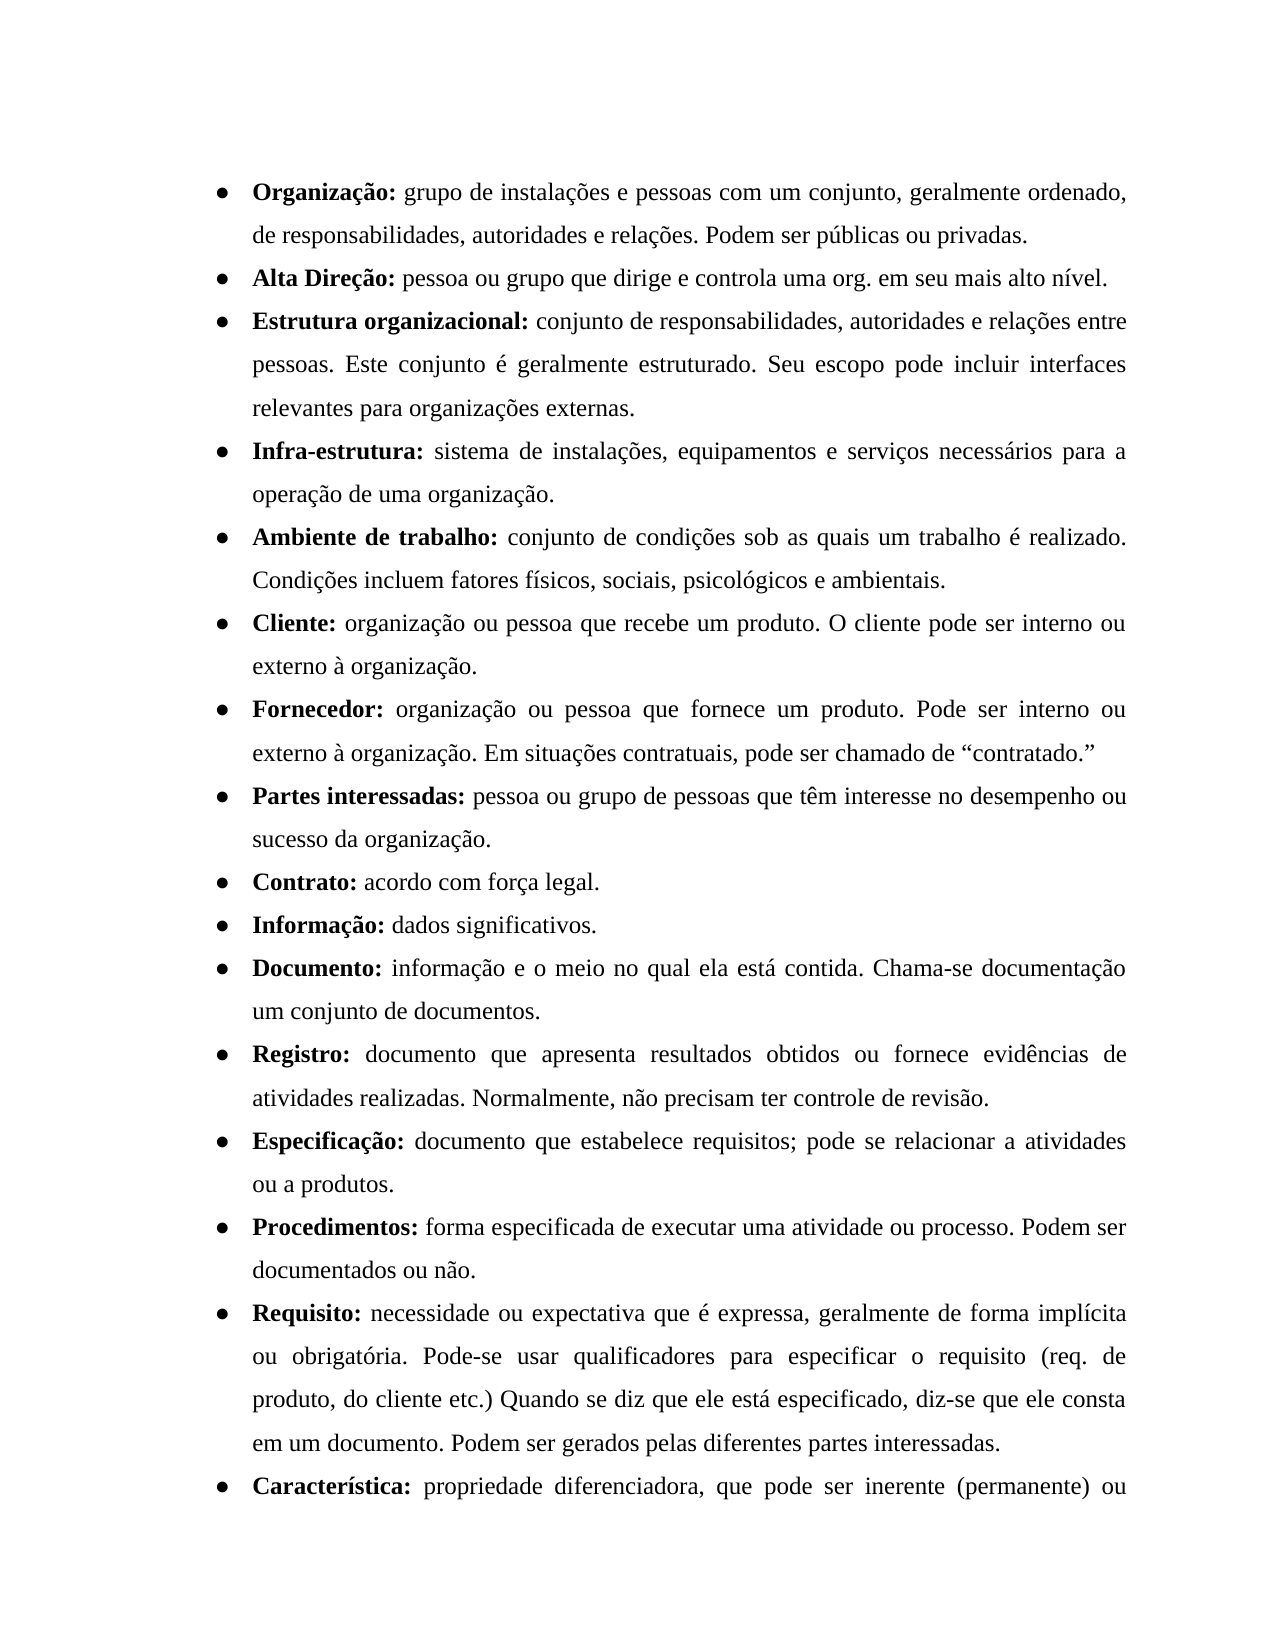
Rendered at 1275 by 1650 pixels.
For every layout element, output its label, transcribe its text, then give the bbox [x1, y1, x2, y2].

list Estrutura organizacional: conjunto de responsabilidades, autoridades e relações entre pessoas. Este conjunto é geralmente estruturado. Seu escopo pode incluir interfaces relevantes para organizações externas. [214, 306, 1127, 421]
list Característica: propriedade diferenciadora, que pode ser inerente (permanente) ou [214, 1471, 1127, 1499]
list Contrato: acordo com força legal. [214, 867, 1127, 896]
list Procedimentos: forma especificada de executar uma atividade ou processo. Podem ser documentados ou não. [214, 1212, 1127, 1284]
list Alta Direção: pessoa ou grupo que dirige e controla uma org. em seu mais alto nível. [214, 263, 1127, 292]
list Documento: informação e o meio no qual ela está contida. Chama-se documentação um conjunto de documentos. [214, 953, 1127, 1025]
list Partes interessadas: pessoa ou grupo de pessoas que têm interesse no desempenho ou sucesso da organização. [214, 781, 1127, 853]
list Organização: grupo de instalações e pessoas com um conjunto, geralmente ordenado, de responsabilidades, autoridades e relações. Podem ser públicas ou privadas. [214, 177, 1127, 249]
list Infra-estrutura: sistema de instalações, equipamentos e serviços necessários para a operação de uma organização. [214, 436, 1127, 508]
list Fornecedor: organização ou pessoa que fornece um produto. Pode ser interno ou externo à organização. Em situações contratuais, pode ser chamado de “contratado.” [214, 694, 1127, 766]
list Ambiente de trabalho: conjunto de condições sob as quais um trabalho é realizado. Condições incluem fatores físicos, sociais, psicológicos e ambientais. [214, 522, 1127, 594]
list Especificação: documento que estabelece requisitos; pode se relacionar a atividades ou a produtos. [214, 1126, 1127, 1198]
list Cliente: organização ou pessoa que recebe um produto. O cliente pode ser interno ou externo à organização. [214, 608, 1127, 680]
list Requisito: necessidade ou expectativa que é expressa, geralmente de forma implícita ou obrigatória. Pode-se usar qualificadores para especificar o requisito (req. de produto, do cliente etc.) Quando se diz que ele está especificado, diz-se que ele consta em um documento. Podem ser gerados pelas diferentes partes interessadas. [214, 1298, 1127, 1456]
list Registro: documento que apresenta resultados obtidos ou fornece evidências de atividades realizadas. Normalmente, não precisam ter controle de revisão. [214, 1039, 1127, 1111]
list Informação: dados significativos. [214, 910, 1127, 939]
